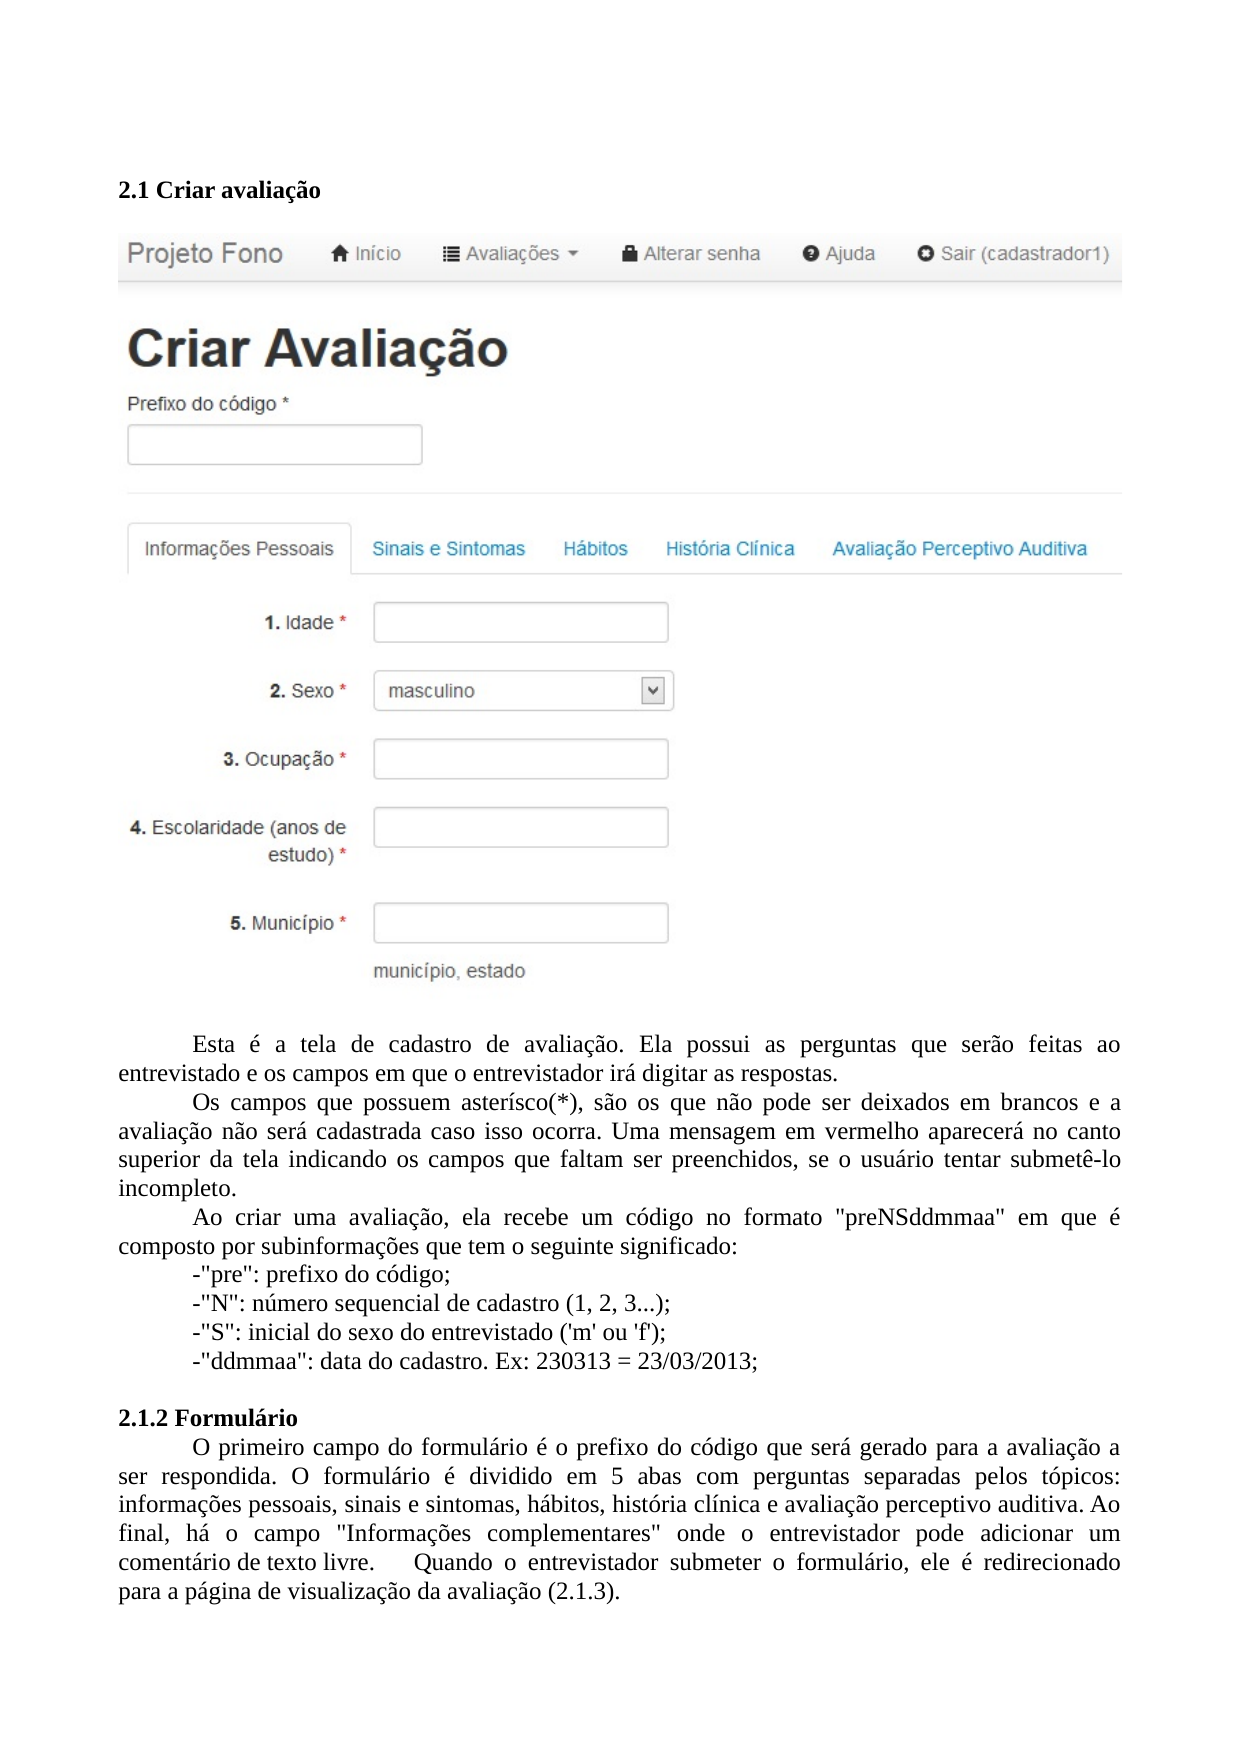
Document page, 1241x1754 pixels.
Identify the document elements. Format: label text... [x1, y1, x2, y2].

text O primeiro campo do formulário é o prefixo do código que será gerado para a avaliação a ser respondida. O formulário é dividido em 5 abas com perguntas separadas pelos tópicos: informações pessoais, sinais e sintomas, hábitos, história clínica e avaliação perceptivo auditiva. Ao final, há o campo "Informações complementares" onde o entrevistador pode adicionar um comentário de texto livre. Quando o entrevistador submeter o formulário, ele é redirecionado para a página de visualização da avaliação (2.1.3). [118, 1432, 1122, 1604]
text Esta é a tela de cadastro de avaliação. Ela possui as perguntas que serão feitas ao entrevistado e os campos em que o entrevistador irá digitar as respostas. [118, 1029, 1122, 1087]
text -"ddmmaa": data do cadastro. Ex: 230313 = 23/03/2013; [118, 1346, 1122, 1374]
text Os campos que possuem asterísco(*), são os que não pode ser deixados em brancos e a avaliação não será cadastrada caso isso ocorra. Uma mensagem em vermelho aparecerá no canto superior da tela indicando os campos que faltam ser preenchidos, se o usuário tentar submetê-lo incompleto. [118, 1087, 1122, 1202]
picture [118, 233, 1123, 1001]
text 2.1 Criar avaliação [118, 176, 1122, 204]
text Ao criar uma avaliação, ela recebe um código no formato "preNSddmmaa" em que é composto por subinformações que tem o seguinte significado: [118, 1202, 1122, 1259]
text -"S": inicial do sexo do entrevistado ('m' ou 'f'); [118, 1317, 1122, 1346]
text -"N": número sequencial de cadastro (1, 2, 3...); [118, 1288, 1122, 1317]
text 2.1.2 Formulário [118, 1403, 1122, 1432]
text -"pre": prefixo do código; [118, 1259, 1122, 1288]
